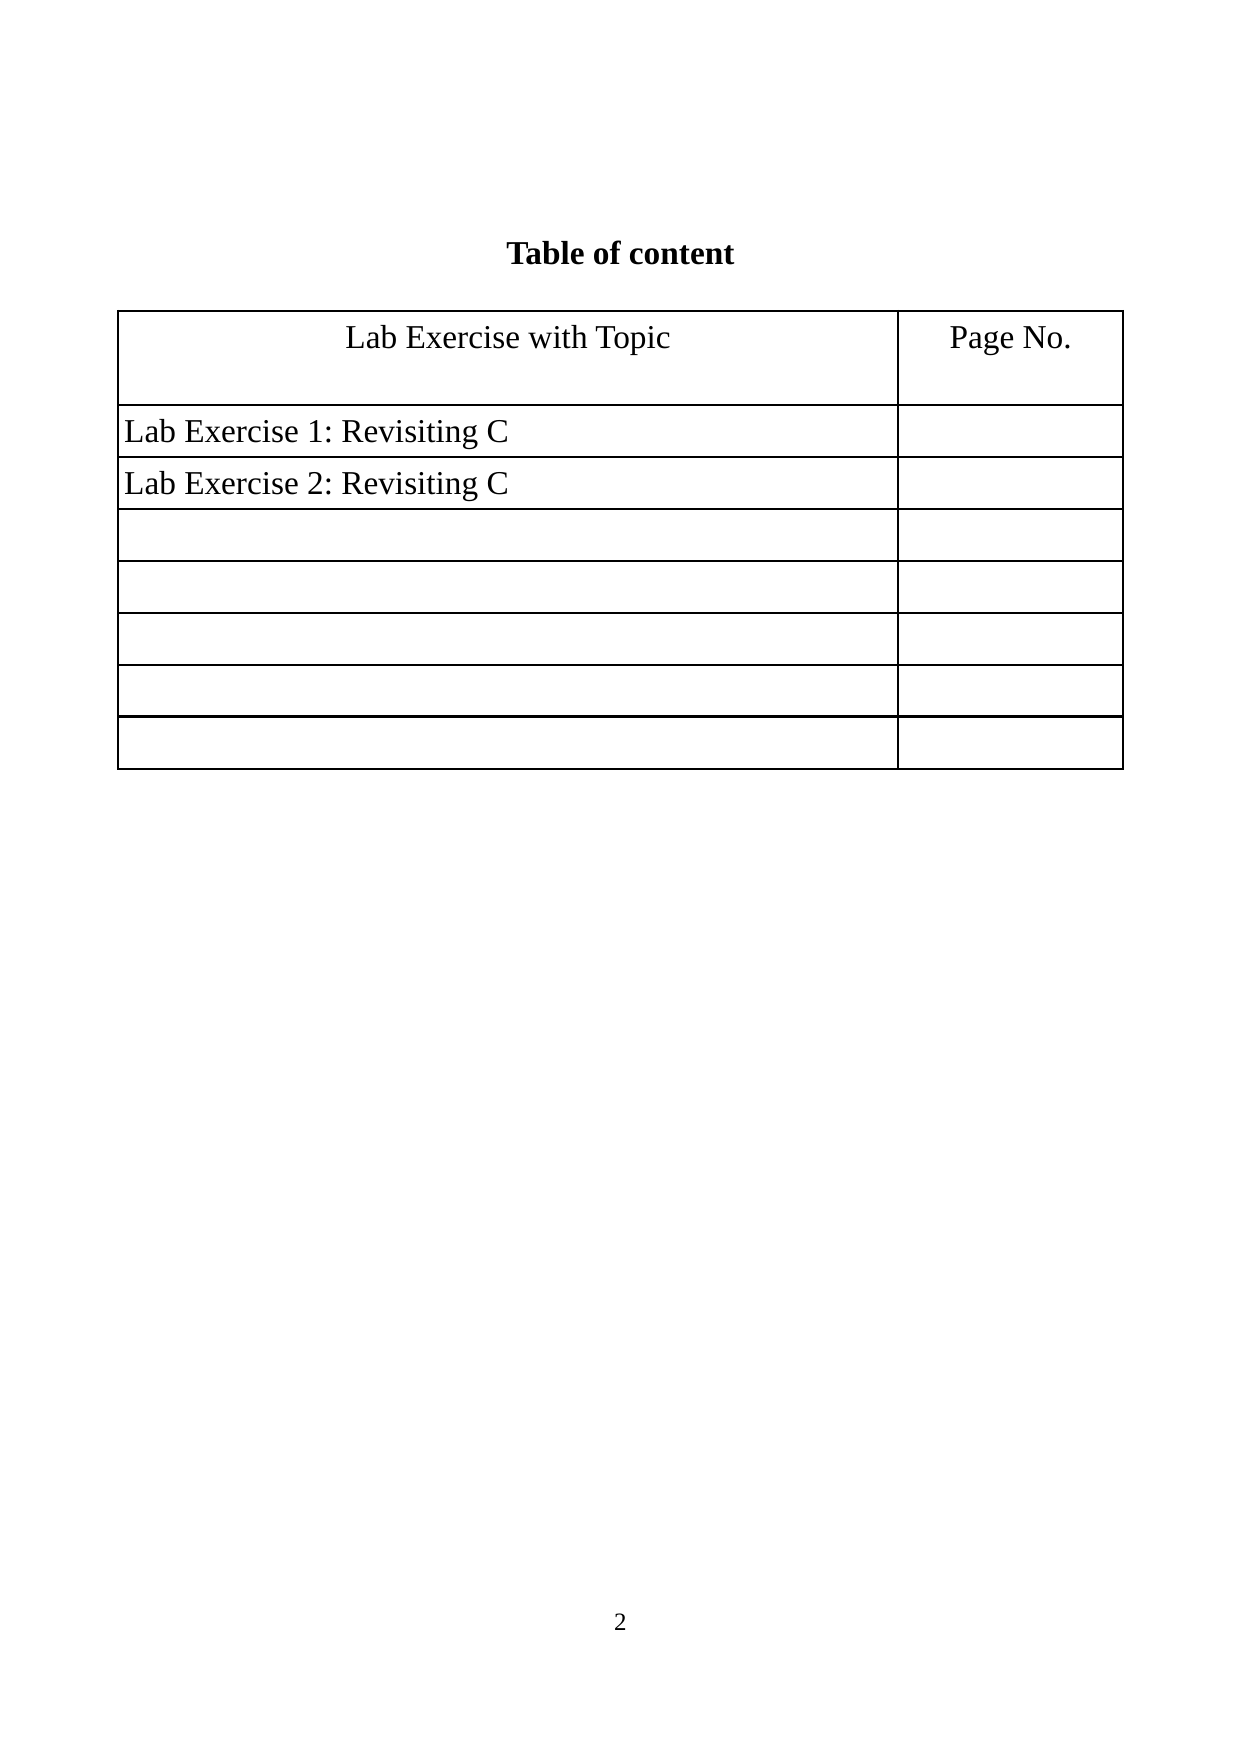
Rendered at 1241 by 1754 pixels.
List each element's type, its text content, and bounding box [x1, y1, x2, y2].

table_cell [119, 614, 897, 663]
table_cell [119, 562, 897, 611]
table_cell [119, 718, 897, 767]
table_cell Lab Exercise 2: Revisiting C [119, 458, 897, 507]
table_cell [119, 510, 897, 559]
table_cell Lab Exercise 1: Revisiting C [119, 406, 897, 456]
table_cell [899, 562, 1122, 611]
table_cell [119, 666, 897, 715]
table_cell [899, 458, 1122, 507]
table_cell [899, 614, 1122, 663]
table_header Lab Exercise with Topic [119, 312, 897, 403]
table_header Page No. [899, 312, 1122, 403]
text Table of content [118, 233, 1122, 271]
table_cell [899, 406, 1122, 456]
table_cell [899, 510, 1122, 559]
table_cell [899, 718, 1122, 767]
table_cell [899, 666, 1122, 715]
